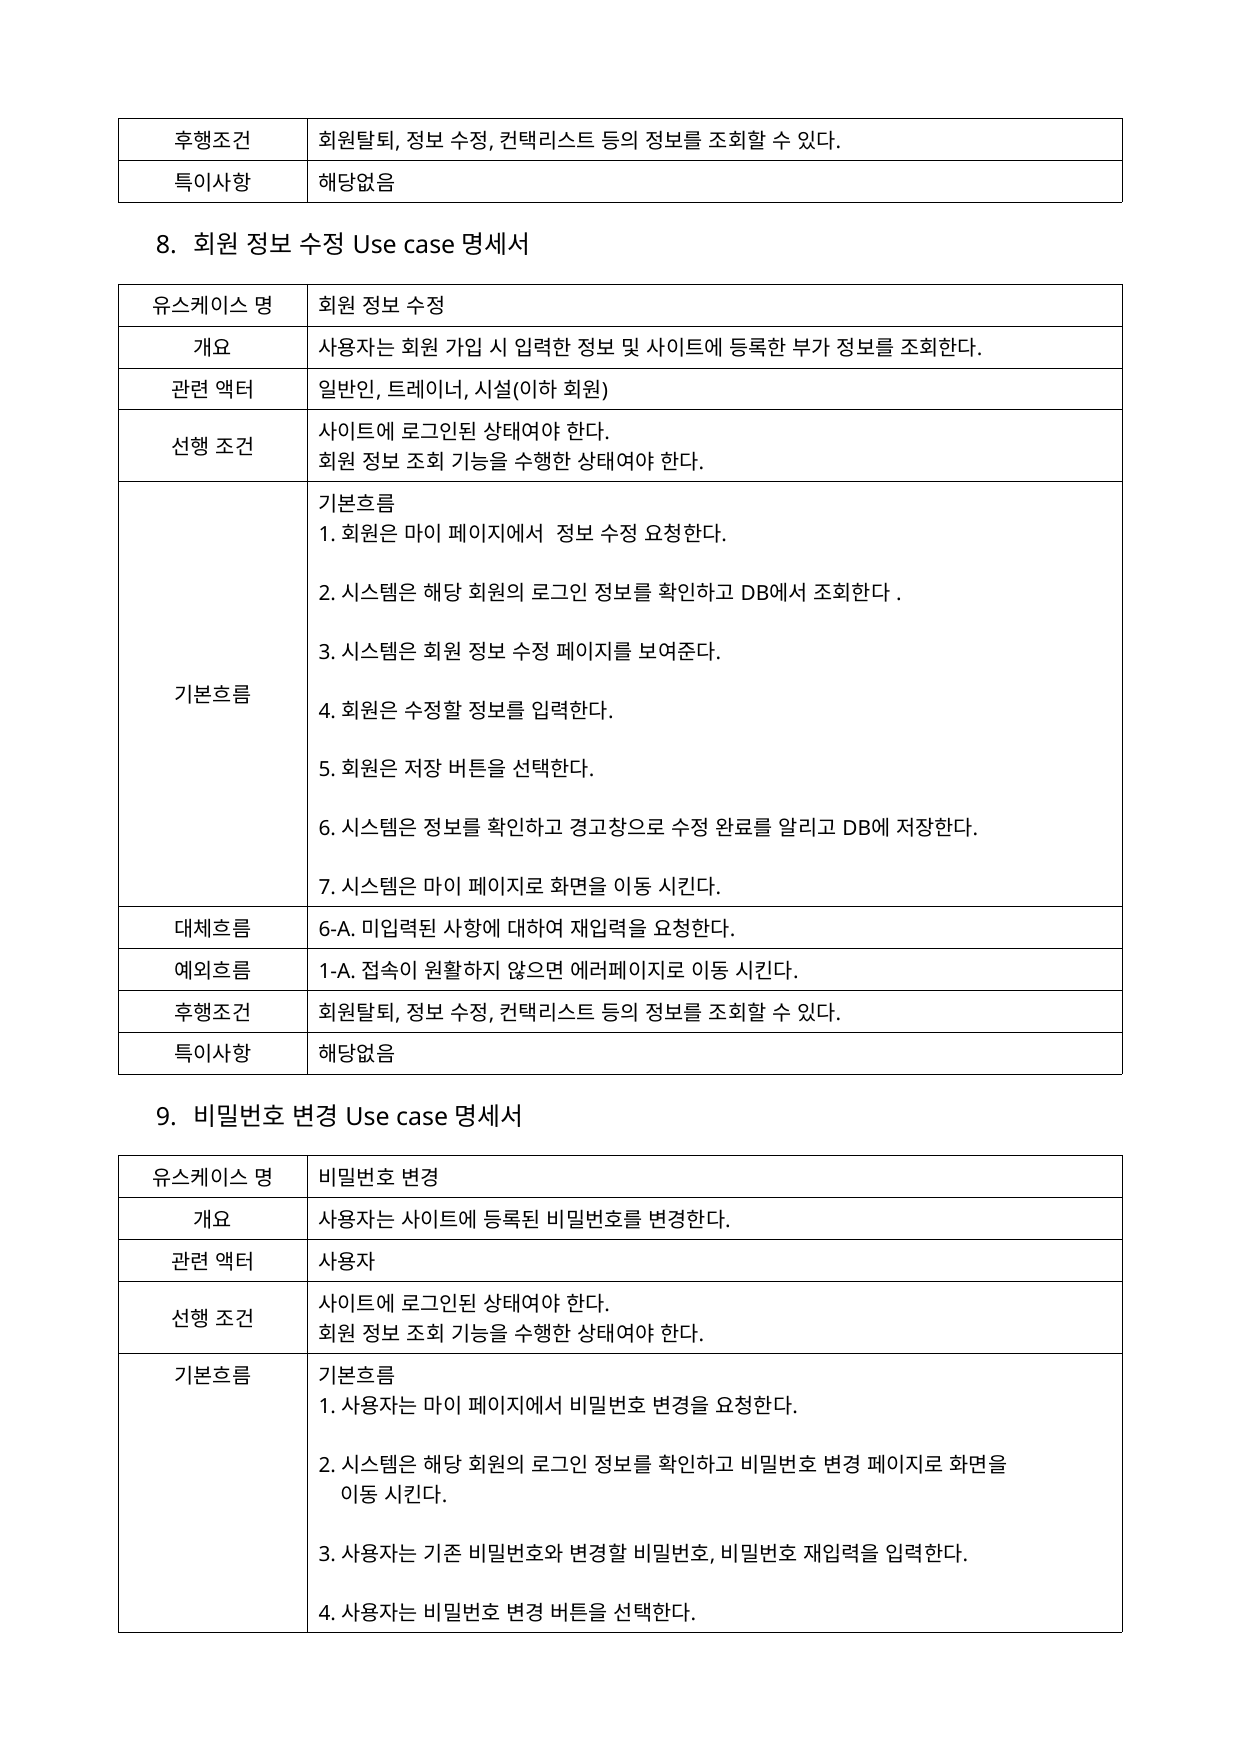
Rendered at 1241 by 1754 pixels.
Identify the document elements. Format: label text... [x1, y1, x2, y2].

list 회원 정보 수정 Use case 명세서 [156, 225, 1122, 261]
table_cell 기본흐름 [119, 1354, 307, 1632]
table_cell 대체흐름 [119, 907, 307, 948]
table_cell 개요 [119, 1198, 307, 1239]
table_cell 예외흐름 [119, 949, 307, 990]
table_cell 사이트에 로그인된 상태여야 한다. 회원 정보 조회 기능을 수행한 상태여야 한다. [308, 1282, 1122, 1353]
table_cell 후행조건 [119, 119, 307, 160]
table_cell 해당없음 [308, 1033, 1122, 1074]
table_header 회원 정보 수정 [308, 285, 1122, 326]
table_cell 개요 [119, 327, 307, 367]
table_cell 기본흐름 [119, 482, 307, 906]
table_cell 일반인, 트레이너, 시설(이하 회원) [308, 369, 1122, 409]
table_cell 회원탈퇴, 정보 수정, 컨택리스트 등의 정보를 조회할 수 있다. [308, 119, 1122, 160]
table_header 유스케이스 명 [119, 285, 307, 326]
table_cell 관련 액터 [119, 369, 307, 409]
table_cell 1-A. 접속이 원활하지 않으면 에러페이지로 이동 시킨다. [308, 949, 1122, 990]
table_cell 사용자 [308, 1240, 1122, 1281]
table_header 비밀번호 변경 [308, 1156, 1122, 1197]
table_cell 선행 조건 [119, 1282, 307, 1353]
table_cell 기본흐름 1. 회원은 마이 페이지에서 정보 수정 요청한다. 2. 시스템은 해당 회원의 로그인 정보를 확인하고 DB에서 조회한다 . 3. 시스템은 회원 정보 수정 페이지를 보여준다. 4. 회원은 수정할 정보를 입력한다. 5. 회원은 저장 버튼을 선택한다. 6. 시스템은 정보를 확인하고 경고창으로 수정 완료를 알리고 DB에 저장한다. 7. 시스템은 마이 페이지로 화면을 이동 시킨다. [308, 482, 1122, 906]
table_cell 특이사항 [119, 161, 307, 202]
table_cell 해당없음 [308, 161, 1122, 202]
table_cell 사용자는 회원 가입 시 입력한 정보 및 사이트에 등록한 부가 정보를 조회한다. [308, 327, 1122, 367]
table_cell 사용자는 사이트에 등록된 비밀번호를 변경한다. [308, 1198, 1122, 1239]
list 비밀번호 변경 Use case 명세서 [156, 1096, 1122, 1133]
table_cell 사이트에 로그인된 상태여야 한다. 회원 정보 조회 기능을 수행한 상태여야 한다. [308, 410, 1122, 481]
table_cell 선행 조건 [119, 410, 307, 481]
table_cell 6-A. 미입력된 사항에 대하여 재입력을 요청한다. [308, 907, 1122, 948]
table_cell 후행조건 [119, 991, 307, 1032]
table_cell 관련 액터 [119, 1240, 307, 1281]
table_header 유스케이스 명 [119, 1156, 307, 1197]
table_cell 기본흐름 1. 사용자는 마이 페이지에서 비밀번호 변경을 요청한다. 2. 시스템은 해당 회원의 로그인 정보를 확인하고 비밀번호 변경 페이지로 화면을 이동 시킨다. 3. 사용자는 기존 비밀번호와 변경할 비밀번호, 비밀번호 재입력을 입력한다. 4. 사용자는 비밀번호 변경 버튼을 선택한다. [308, 1354, 1122, 1632]
table_cell 특이사항 [119, 1033, 307, 1074]
table_cell 회원탈퇴, 정보 수정, 컨택리스트 등의 정보를 조회할 수 있다. [308, 991, 1122, 1032]
